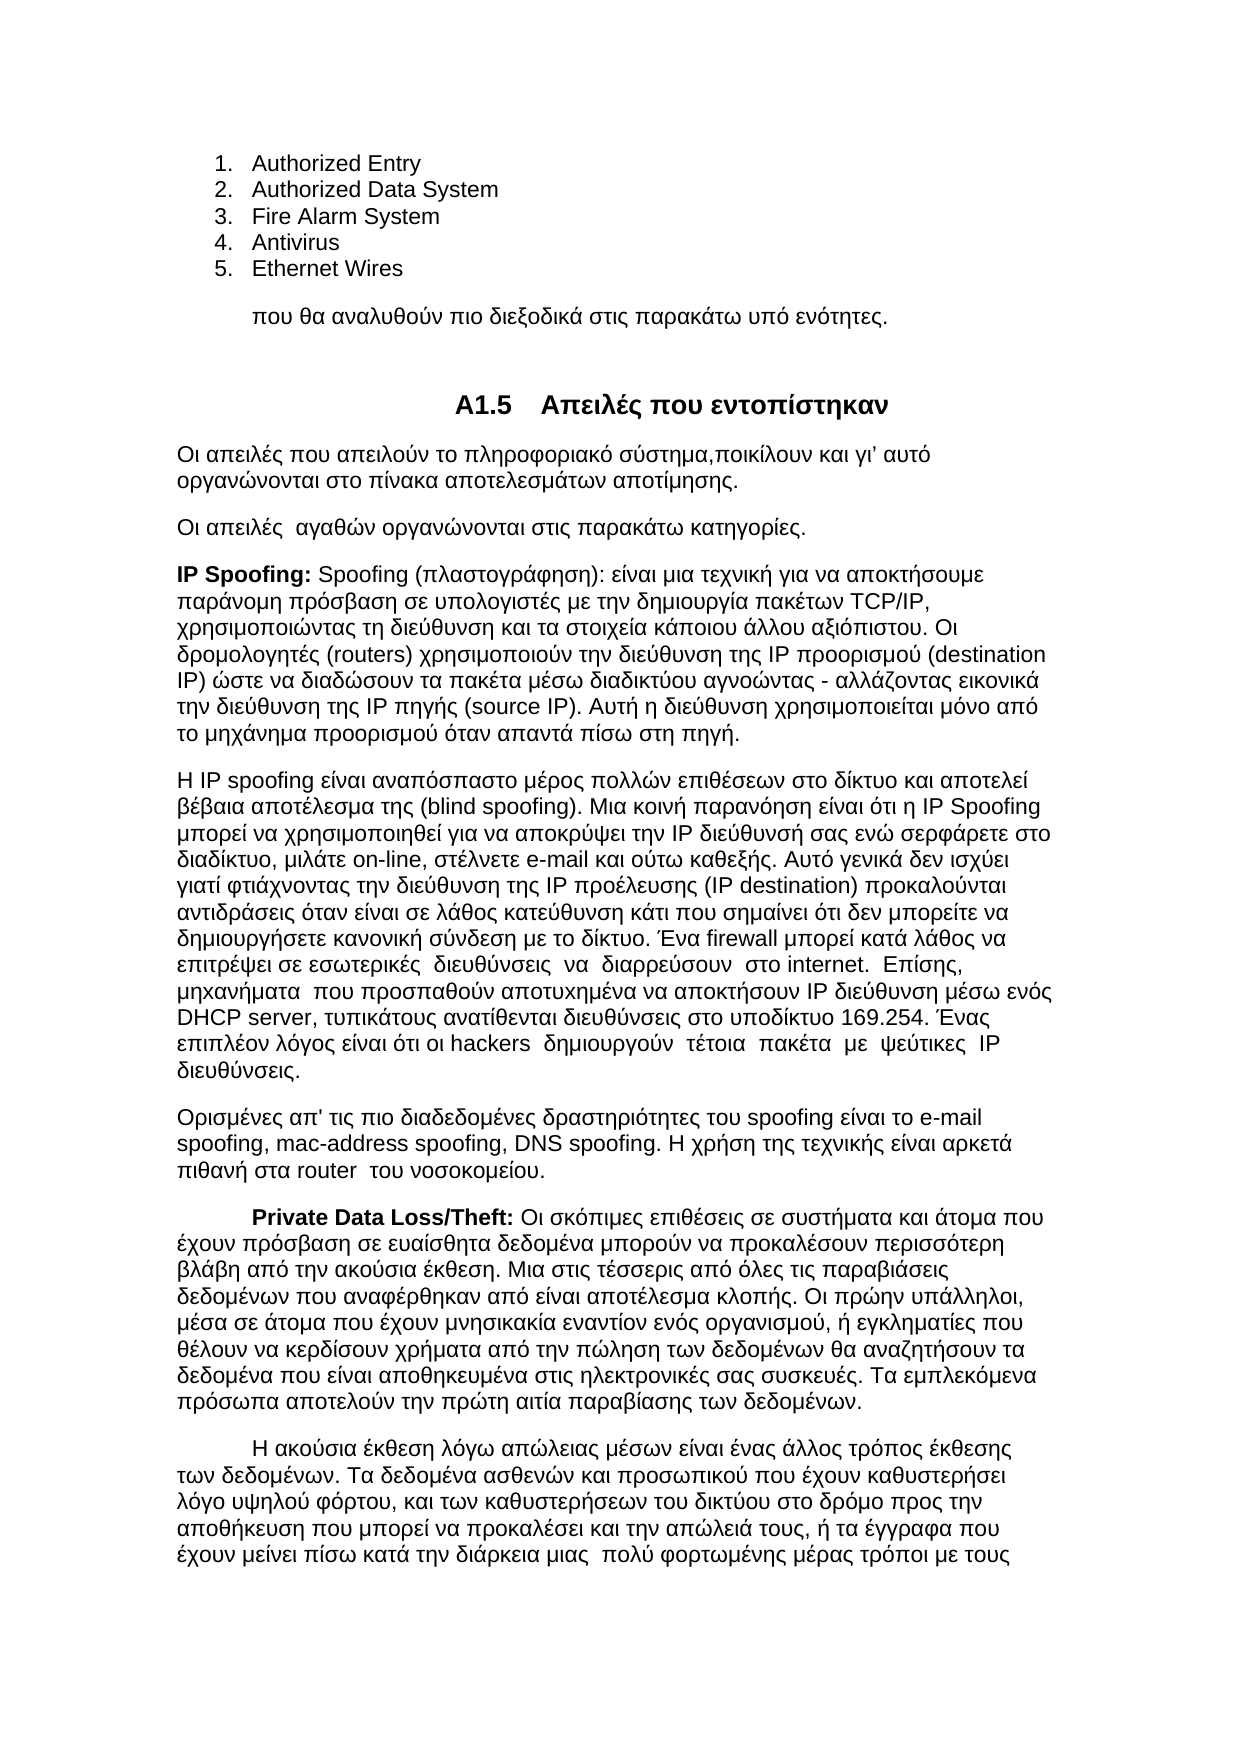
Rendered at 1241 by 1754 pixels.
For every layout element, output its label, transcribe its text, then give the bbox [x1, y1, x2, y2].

text Η IP spoofing είναι αναπόσπαστο μέρος πολλών επιθέσεων στο δίκτυο και αποτελεί βέβαια αποτέλεσμα της (blind spoofing). Μια κοινή παρανόηση είναι ότι η IP Spoofing μπορεί να χρησιμοποιηθεί για να αποκρύψει την IP διεύθυνσή σας ενώ σερφάρετε στο διαδίκτυο, μιλάτε on-line, στέλνετε e-mail και ούτω καθεξής. Αυτό γενικά δεν ισχύει γιατί φτιάχνοντας την διεύθυνση της IP προέλευσης (IP destination) προκαλούνται αντιδράσεις όταν είναι σε λάθος κατεύθυνση κάτι που σημαίνει ότι δεν μπορείτε να δημιουργήσετε κανονική σύνδεση με το δίκτυο. Ένα firewall μπορεί κατά λάθος να επιτρέψει σε εσωτερικές διευθύνσεις να διαρρεύσουν στο internet. Επίσης, μηxανήματα που προσπαθούν αποτυxημένα να αποκτήσουν ΙΡ διεύθυνση μέσω ενός DHCP server, τυπικάτους ανατίθενται διευθύνσεις στο υποδίκτυο 169.254. Ένας επιπλέον λόγος είναι ότι οι hackers δημιουργούν τέτοια πακέτα με ψεύτικες ΙΡ διευθύνσεις. [177, 767, 1053, 1083]
text που θα αναλυθούν πιο διεξοδικά στις παρακάτω υπό ενότητες. [177, 303, 1053, 329]
text Η ακούσια έκθεση λόγω απώλειας μέσων είναι ένας άλλος τρόπος έκθεσης των δεδομένων. Τα δεδομένα ασθενών και προσωπικού που έχουν καθυστερήσει λόγο υψηλού φόρτου, και των καθυστερήσεων του δικτύου στο δρόμο προς την αποθήκευση που μπορεί να προκαλέσει και την απώλειά τους, ή τα έγγραφα που έχουν μείνει πίσω κατά την διάρκεια μιας πολύ φορτωμένης μέρας τρόποι με τους [177, 1435, 1053, 1567]
subtitle Απειλές που εντοπίστηκαν [233, 389, 1103, 420]
list Authorized Entry [214, 150, 1053, 176]
text Οι απειλές αγαθών οργανώνονται στις παρακάτω κατηγορίες. [177, 514, 1053, 541]
text Ορισμένες απ' τις πιο διαδεδομένες δραστηριότητες του spoofing είναι το e-mail spoofing, mac-address spoofing, DNS spoofing. Η χρήση της τεχνικής είναι αρκετά πιθανή στα router του νοσοκομείου. [177, 1104, 1053, 1183]
text IP Spoofing: Spoofing (πλαστογράφηση): είναι μια τεχνική για να αποκτήσουμε παράνομη πρόσβαση σε υπολογιστές με την δημιουργία πακέτων TCP/IP, χρησιμοποιώντας τη διεύθυνση και τα στοιχεία κάποιου άλλου αξιόπιστου. Οι δρομολογητές (routers) χρησιμοποιούν την διεύθυνση της IP προορισμού (destination IP) ώστε να διαδώσουν τα πακέτα μέσω διαδικτύου αγνοώντας - αλλάζοντας εικονικά την διεύθυνση της IP πηγής (source IP). Αυτή η διεύθυνση χρησιμοποιείται μόνο από το μηχάνημα προορισμού όταν απαντά πίσω στη πηγή. [177, 561, 1053, 746]
list Ethernet Wires [214, 255, 1053, 282]
text Οι απειλές που απειλούν το πληροφοριακό σύστημα,ποικίλουν και γι’ αυτό οργανώνονται στο πίνακα αποτελεσμάτων αποτίμησης. [177, 441, 1053, 493]
list Antivirus [214, 229, 1053, 255]
list Authorized Data System [214, 176, 1053, 203]
list Fire Alarm System [214, 203, 1053, 229]
text Private Data Loss/Theft: Οι σκόπιμες επιθέσεις σε συστήματα και άτομα που έχουν πρόσβαση σε ευαίσθητα δεδομένα μπορούν να προκαλέσουν περισσότερη βλάβη από την ακούσια έκθεση. Μια στις τέσσερις από όλες τις παραβιάσεις δεδομένων που αναφέρθηκαν από είναι αποτέλεσμα κλοπής. Οι πρώην υπάλληλοι, μέσα σε άτομα που έχουν μνησικακία εναντίον ενός οργανισμού, ή εγκληματίες που θέλουν να κερδίσουν χρήματα από την πώληση των δεδομένων θα αναζητήσουν τα δεδομένα που είναι αποθηκευμένα στις ηλεκτρονικές σας συσκευές. Τα εμπλεκόμενα πρόσωπα αποτελούν την πρώτη αιτία παραβίασης των δεδομένων. [177, 1204, 1053, 1414]
